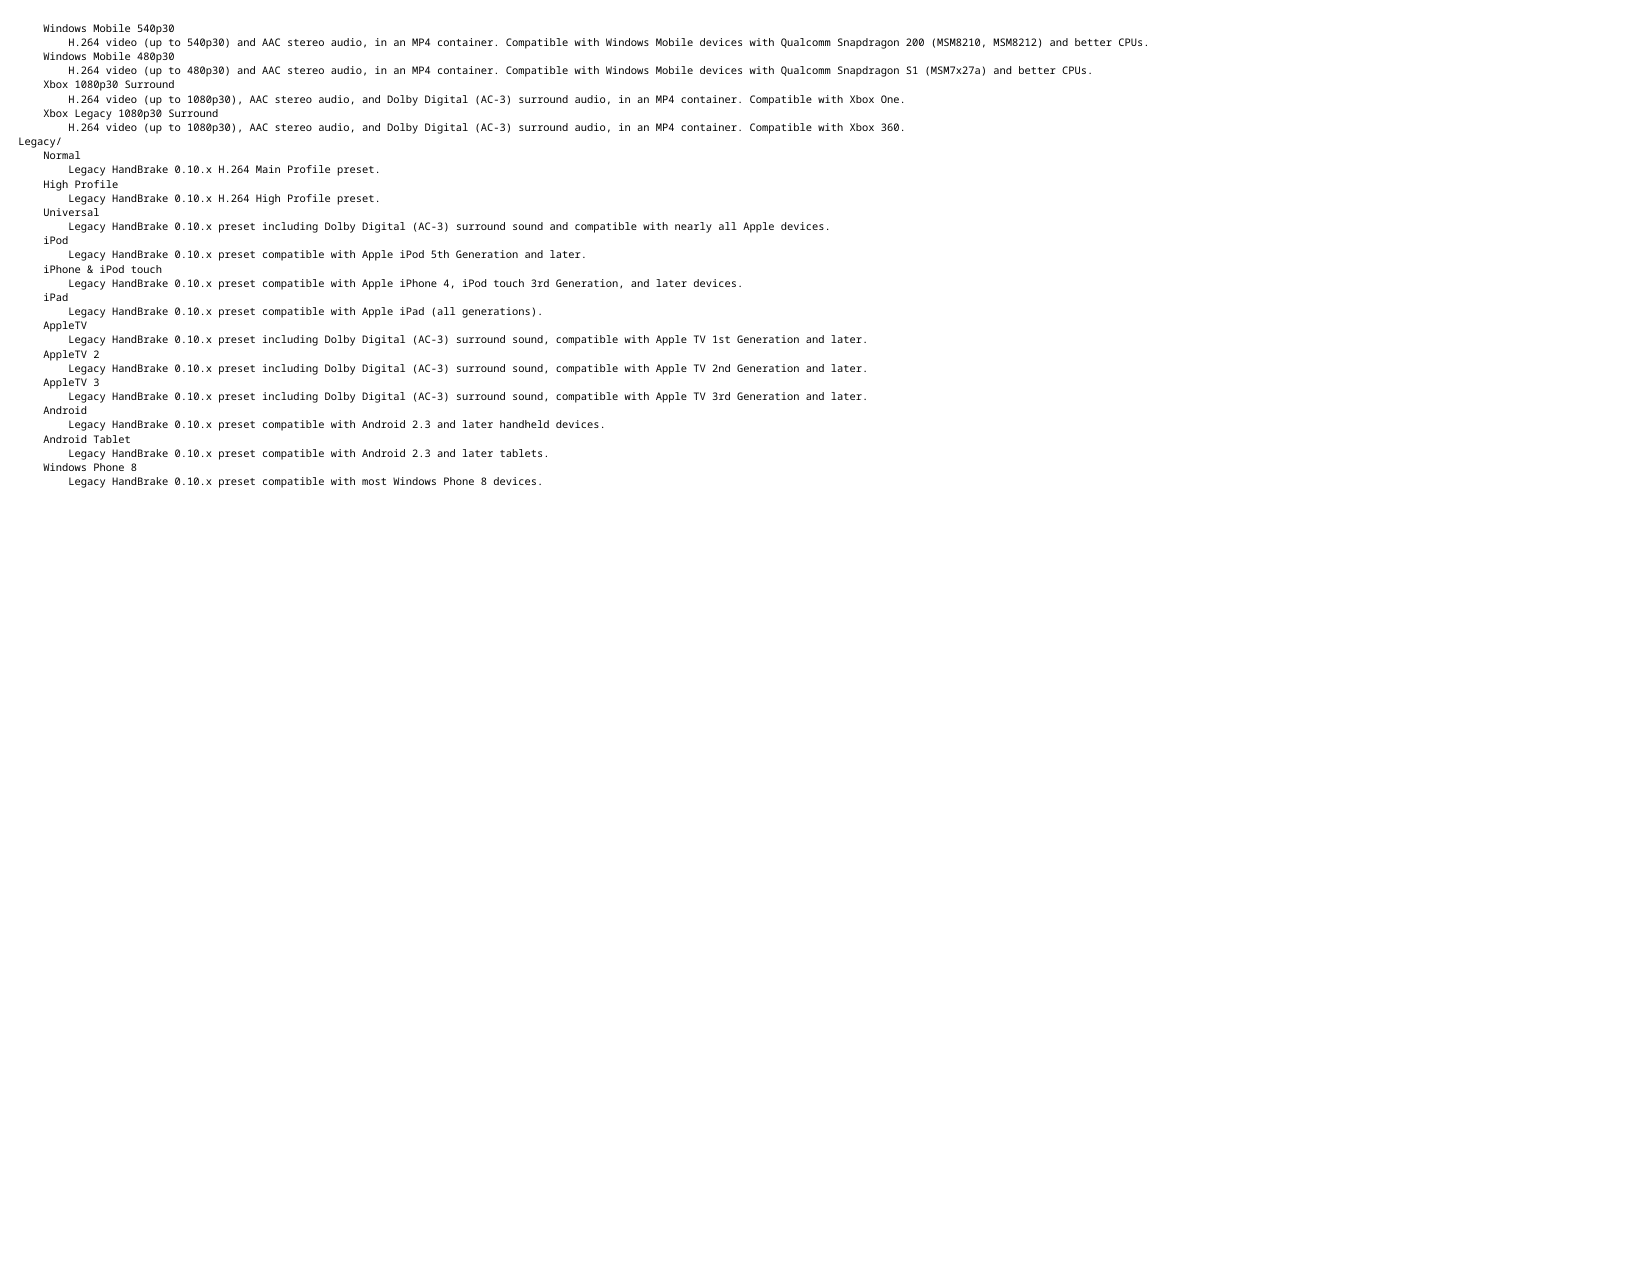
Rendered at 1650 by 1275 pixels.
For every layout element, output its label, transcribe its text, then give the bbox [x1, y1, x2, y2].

text AppleTV [18, 318, 1632, 333]
text Legacy HandBrake 0.10.x preset including Dolby Digital (AC-3) surround sound, compatible with Apple TV 2nd Generation and later. [18, 361, 1632, 375]
text H.264 video (up to 480p30) and AAC stereo audio, in an MP4 container. Compatible with Windows Mobile devices with Qualcomm Snapdragon S1 (MSM7x27a) and better CPUs. [18, 63, 1632, 78]
text Normal [18, 148, 1632, 163]
text Windows Mobile 540p30 [18, 21, 1632, 35]
text Legacy HandBrake 0.10.x preset including Dolby Digital (AC-3) surround sound and compatible with nearly all Apple devices. [18, 219, 1632, 233]
text High Profile [18, 177, 1632, 191]
text Legacy HandBrake 0.10.x preset compatible with Android 2.3 and later handheld devices. [18, 418, 1632, 432]
text iPhone & iPod touch [18, 262, 1632, 276]
text Legacy/ [18, 134, 1632, 148]
text Legacy HandBrake 0.10.x preset including Dolby Digital (AC-3) surround sound, compatible with Apple TV 3rd Generation and later. [18, 389, 1632, 403]
text Legacy HandBrake 0.10.x preset compatible with most Windows Phone 8 devices. [18, 474, 1632, 488]
text Universal [18, 205, 1632, 219]
text iPad [18, 290, 1632, 304]
text Legacy HandBrake 0.10.x preset compatible with Android 2.3 and later tablets. [18, 446, 1632, 460]
text AppleTV 2 [18, 347, 1632, 361]
text Android Tablet [18, 432, 1632, 446]
text H.264 video (up to 1080p30), AAC stereo audio, and Dolby Digital (AC-3) surround audio, in an MP4 container. Compatible with Xbox 360. [18, 120, 1632, 134]
text Xbox 1080p30 Surround [18, 78, 1632, 92]
text H.264 video (up to 1080p30), AAC stereo audio, and Dolby Digital (AC-3) surround audio, in an MP4 container. Compatible with Xbox One. [18, 92, 1632, 106]
text H.264 video (up to 540p30) and AAC stereo audio, in an MP4 container. Compatible with Windows Mobile devices with Qualcomm Snapdragon 200 (MSM8210, MSM8212) and better CPUs. [18, 35, 1632, 49]
text Legacy HandBrake 0.10.x preset including Dolby Digital (AC-3) surround sound, compatible with Apple TV 1st Generation and later. [18, 333, 1632, 347]
text Android [18, 403, 1632, 418]
text AppleTV 3 [18, 375, 1632, 389]
text Legacy HandBrake 0.10.x H.264 Main Profile preset. [18, 163, 1632, 177]
text Legacy HandBrake 0.10.x preset compatible with Apple iPod 5th Generation and later. [18, 248, 1632, 262]
text Legacy HandBrake 0.10.x preset compatible with Apple iPhone 4, iPod touch 3rd Generation, and later devices. [18, 276, 1632, 290]
text Legacy HandBrake 0.10.x H.264 High Profile preset. [18, 191, 1632, 205]
text Windows Mobile 480p30 [18, 49, 1632, 63]
text Xbox Legacy 1080p30 Surround [18, 106, 1632, 120]
text Legacy HandBrake 0.10.x preset compatible with Apple iPad (all generations). [18, 304, 1632, 318]
text iPod [18, 233, 1632, 248]
text Windows Phone 8 [18, 460, 1632, 474]
